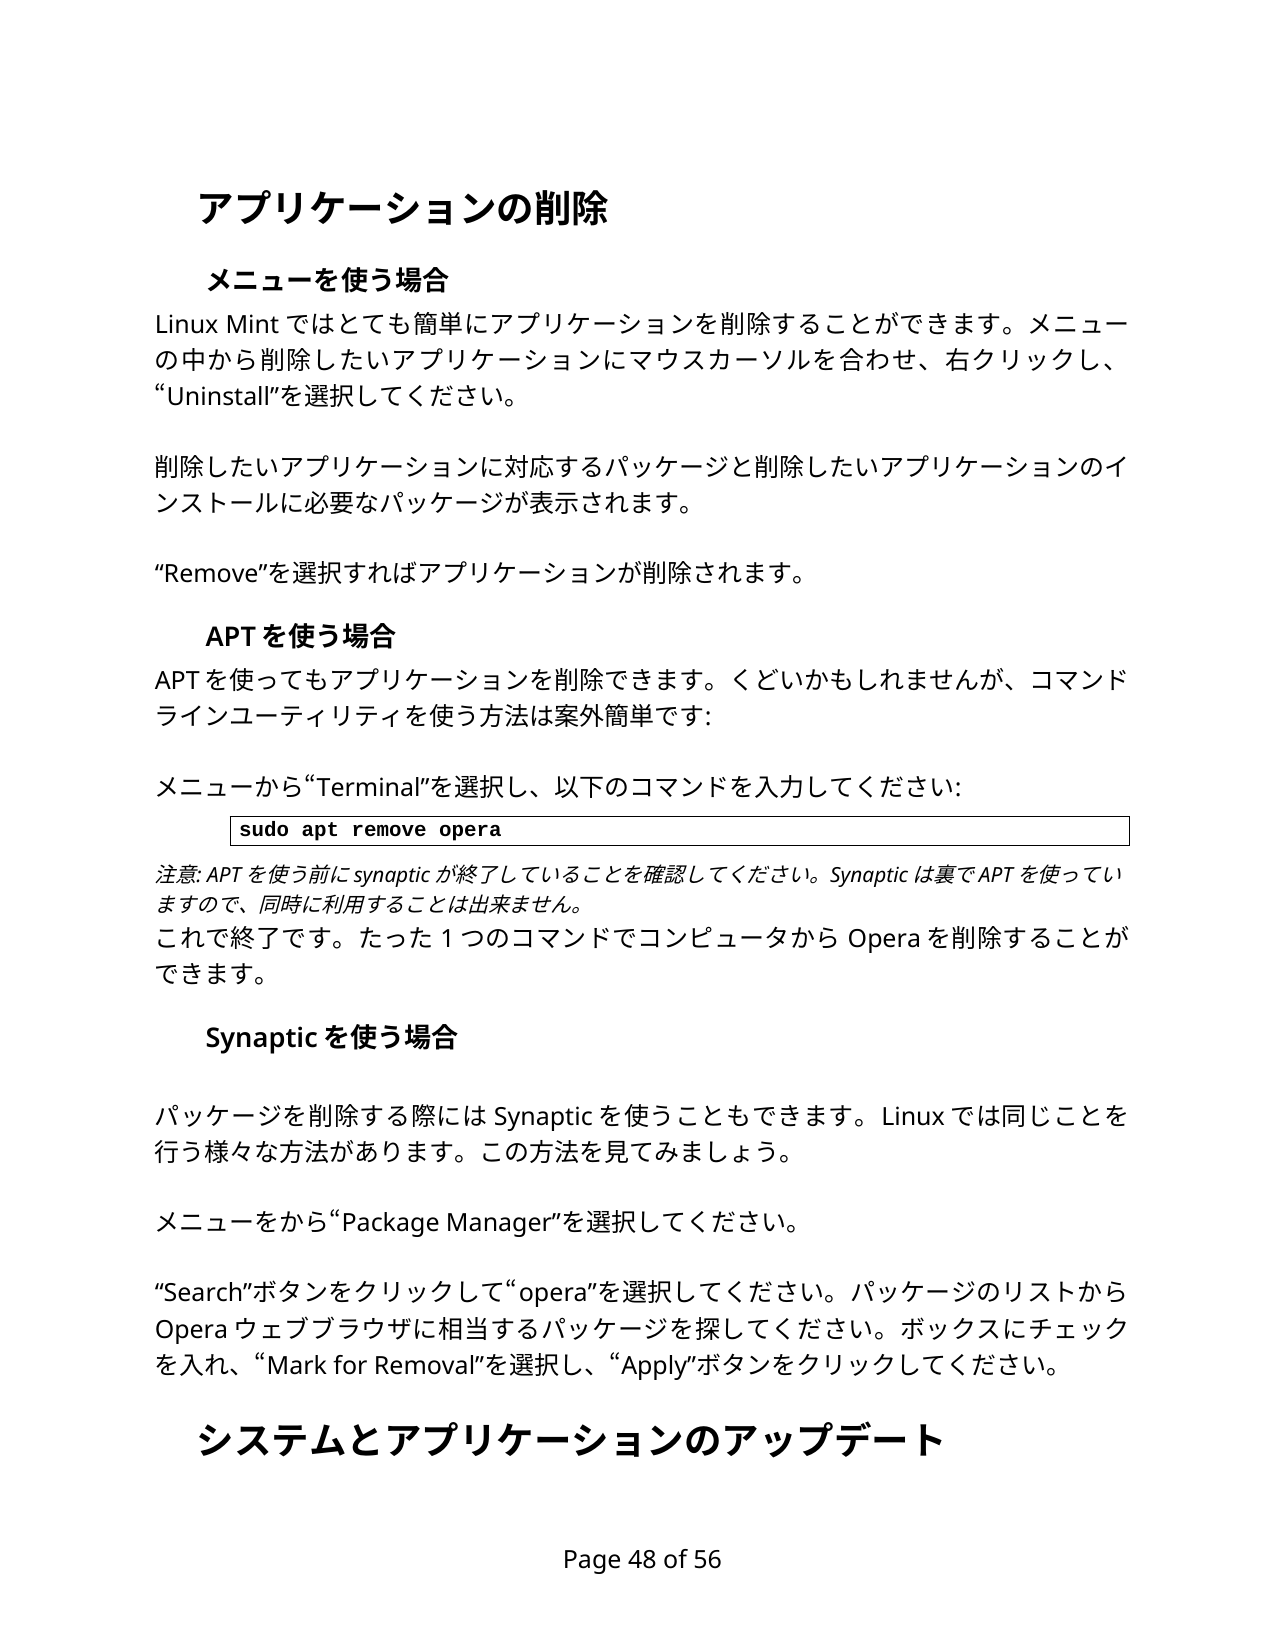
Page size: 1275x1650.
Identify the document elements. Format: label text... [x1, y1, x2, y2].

text Linux Mintではとても簡単にアプリケーションを削除することができます。メニューの中から削除したいアプリケーションにマウスカーソルを合わせ、右クリックし、“Uninstall”を選択してください。 [154, 304, 1130, 413]
text パッケージを削除する際にはSynapticを使うこともできます。Linuxでは同じことを行う様々な方法があります。この方法を見てみましょう。 [154, 1096, 1130, 1168]
text メニューから“Terminal”を選択し、以下のコマンドを入力してください: [154, 767, 1130, 803]
subtitle メニューを使う場合 [154, 259, 1130, 298]
text “Remove”を選択すればアプリケーションが削除されます。 [154, 554, 1130, 590]
text “Search”ボタンをクリックして“opera”を選択してください。パッケージのリストからOperaウェブブラウザに相当するパッケージを探してください。ボックスにチェックを入れ、“Mark for Removal”を選択し、“Apply”ボタンをクリックしてください。 [154, 1273, 1130, 1382]
text メニューをから“Package Manager”を選択してください。 [154, 1202, 1130, 1239]
subtitle システムとアプリケーションのアップデート [154, 1411, 1130, 1465]
subtitle APTを使う場合 [154, 615, 1130, 654]
text 削除したいアプリケーションに対応するパッケージと削除したいアプリケーションのインストールに必要なパッケージが表示されます。 [154, 447, 1130, 519]
text APTを使ってもアプリケーションを削除できます。くどいかもしれませんが、コマンドラインユーティリティを使う方法は案外簡単です: [154, 661, 1130, 733]
subtitle アプリケーションの削除 [154, 179, 1130, 234]
